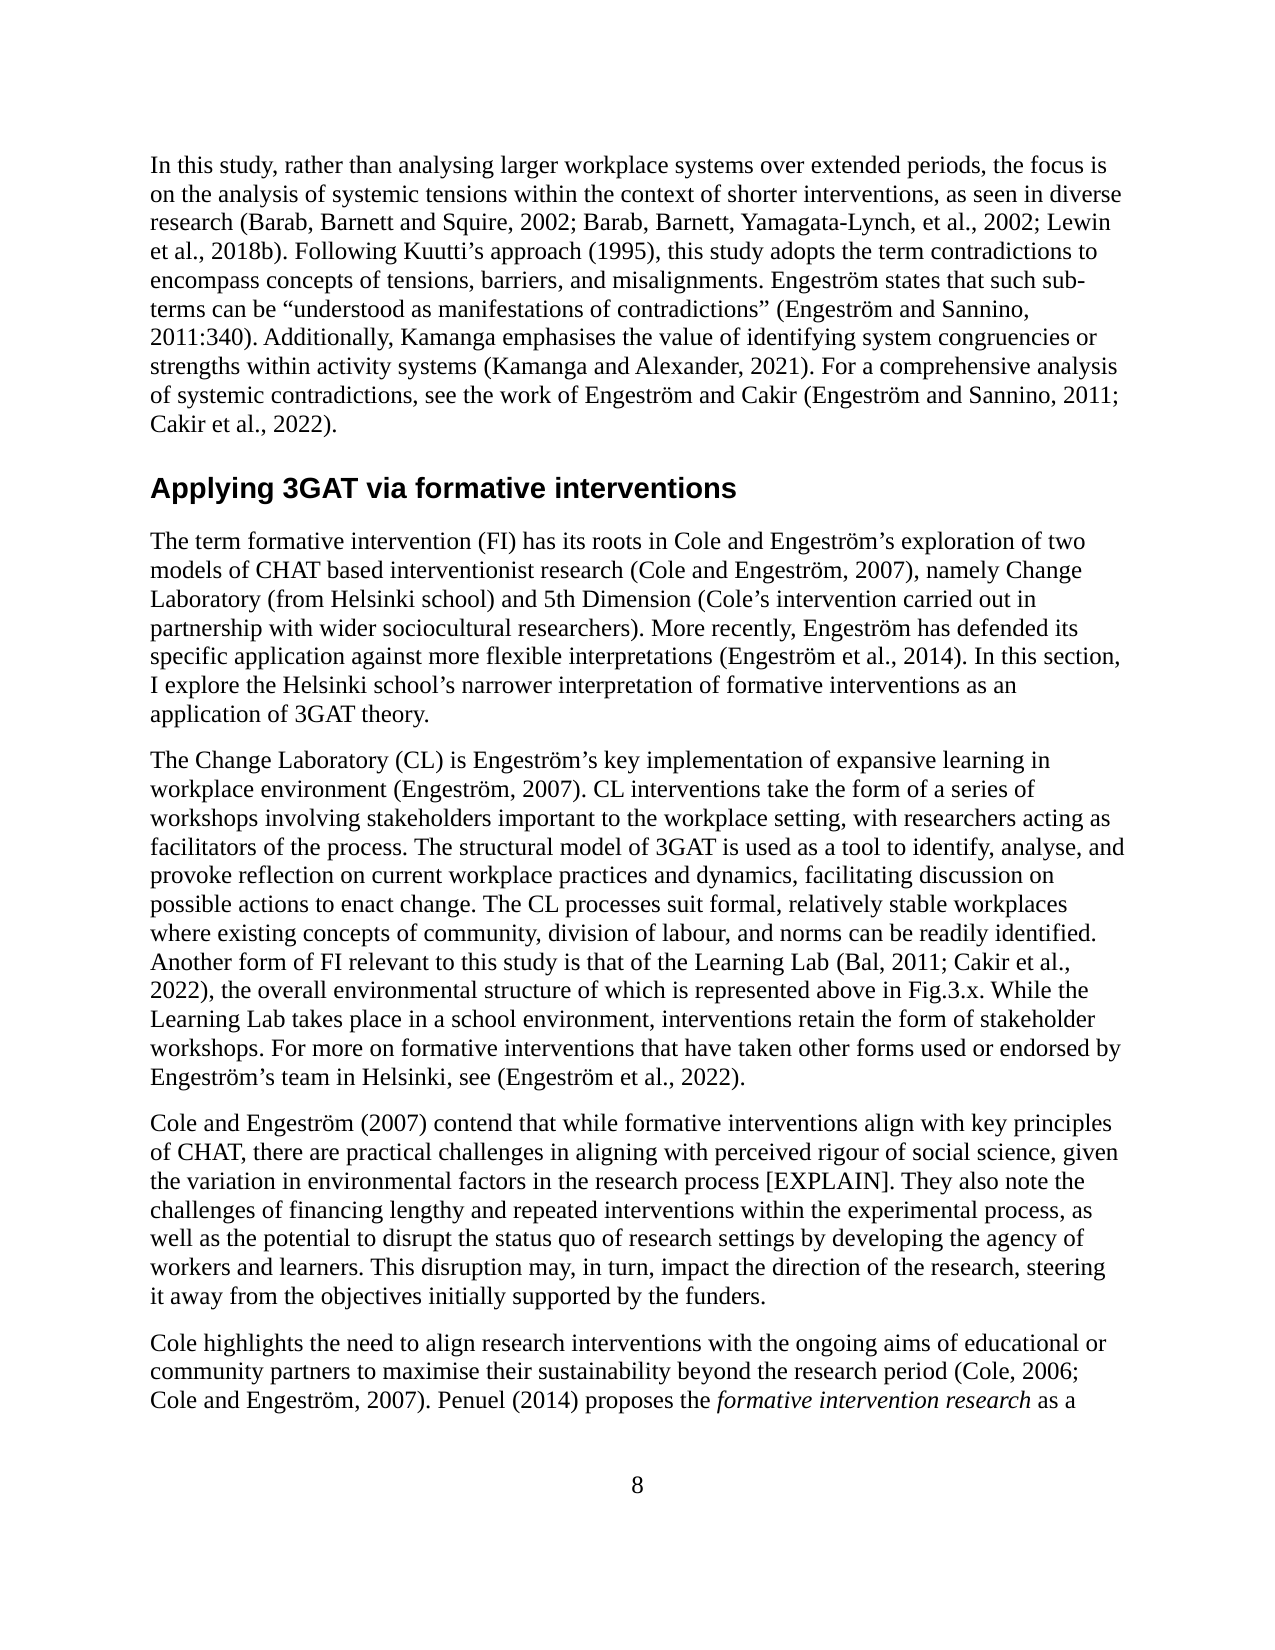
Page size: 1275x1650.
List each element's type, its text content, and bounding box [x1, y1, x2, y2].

text The term formative intervention (FI) has its roots in Cole and Engeström’s exploration of two models of CHAT based interventionist research (Cole and Engeström, 2007), namely Change Laboratory (from Helsinki school) and 5th Dimension (Cole’s intervention carried out in partnership with wider sociocultural researchers). More recently, Engeström has defended its specific application against more flexible interpretations (Engeström et al., 2014). In this section, I explore the Helsinki school’s narrower interpretation of formative interventions as an application of 3GAT theory. [150, 526, 1125, 728]
text The Change Laboratory (CL) is Engeström’s key implementation of expansive learning in workplace environment (Engeström, 2007). CL interventions take the form of a series of workshops involving stakeholders important to the workplace setting, with researchers acting as facilitators of the process. The structural model of 3GAT is used as a tool to identify, analyse, and provoke reflection on current workplace practices and dynamics, facilitating discussion on possible actions to enact change. The CL processes suit formal, relatively stable workplaces where existing concepts of community, division of labour, and norms can be readily identified. Another form of FI relevant to this study is that of the Learning Lab (Bal, 2011; Cakir et al., 2022), the overall environmental structure of which is represented above in Fig.3.x. While the Learning Lab takes place in a school environment, interventions retain the form of stakeholder workshops. For more on formative interventions that have taken other forms used or endorsed by Engeström’s team in Helsinki, see (Engeström et al., 2022). [150, 746, 1125, 1091]
subtitle Applying 3GAT via formative interventions [150, 471, 1125, 505]
text Cole highlights the need to align research interventions with the ongoing aims of educational or community partners to maximise their sustainability beyond the research period (Cole, 2006; Cole and Engeström, 2007). Penuel (2014) proposes the formative intervention research as a [150, 1328, 1125, 1414]
text In this study, rather than analysing larger workplace systems over extended periods, the focus is on the analysis of systemic tensions within the context of shorter interventions, as seen in diverse research (Barab, Barnett and Squire, 2002; Barab, Barnett, Yamagata-Lynch, et al., 2002; Lewin et al., 2018b). Following Kuutti’s approach (1995), this study adopts the term contradictions to encompass concepts of tensions, barriers, and misalignments. Engeström states that such sub-terms can be “understood as manifestations of contradictions” (Engeström and Sannino, 2011:340). Additionally, Kamanga emphasises the value of identifying system congruencies or strengths within activity systems (Kamanga and Alexander, 2021). For a comprehensive analysis of systemic contradictions, see the work of Engeström and Cakir (Engeström and Sannino, 2011; Cakir et al., 2022). [150, 150, 1125, 437]
text Cole and Engeström (2007) contend that while formative interventions align with key principles of CHAT, there are practical challenges in aligning with perceived rigour of social science, given the variation in environmental factors in the research process [EXPLAIN]. They also note the challenges of financing lengthy and repeated interventions within the experimental process, as well as the potential to disrupt the status quo of research settings by developing the agency of workers and learners. This disruption may, in turn, impact the direction of the research, steering it away from the objectives initially supported by the funders. [150, 1108, 1125, 1310]
